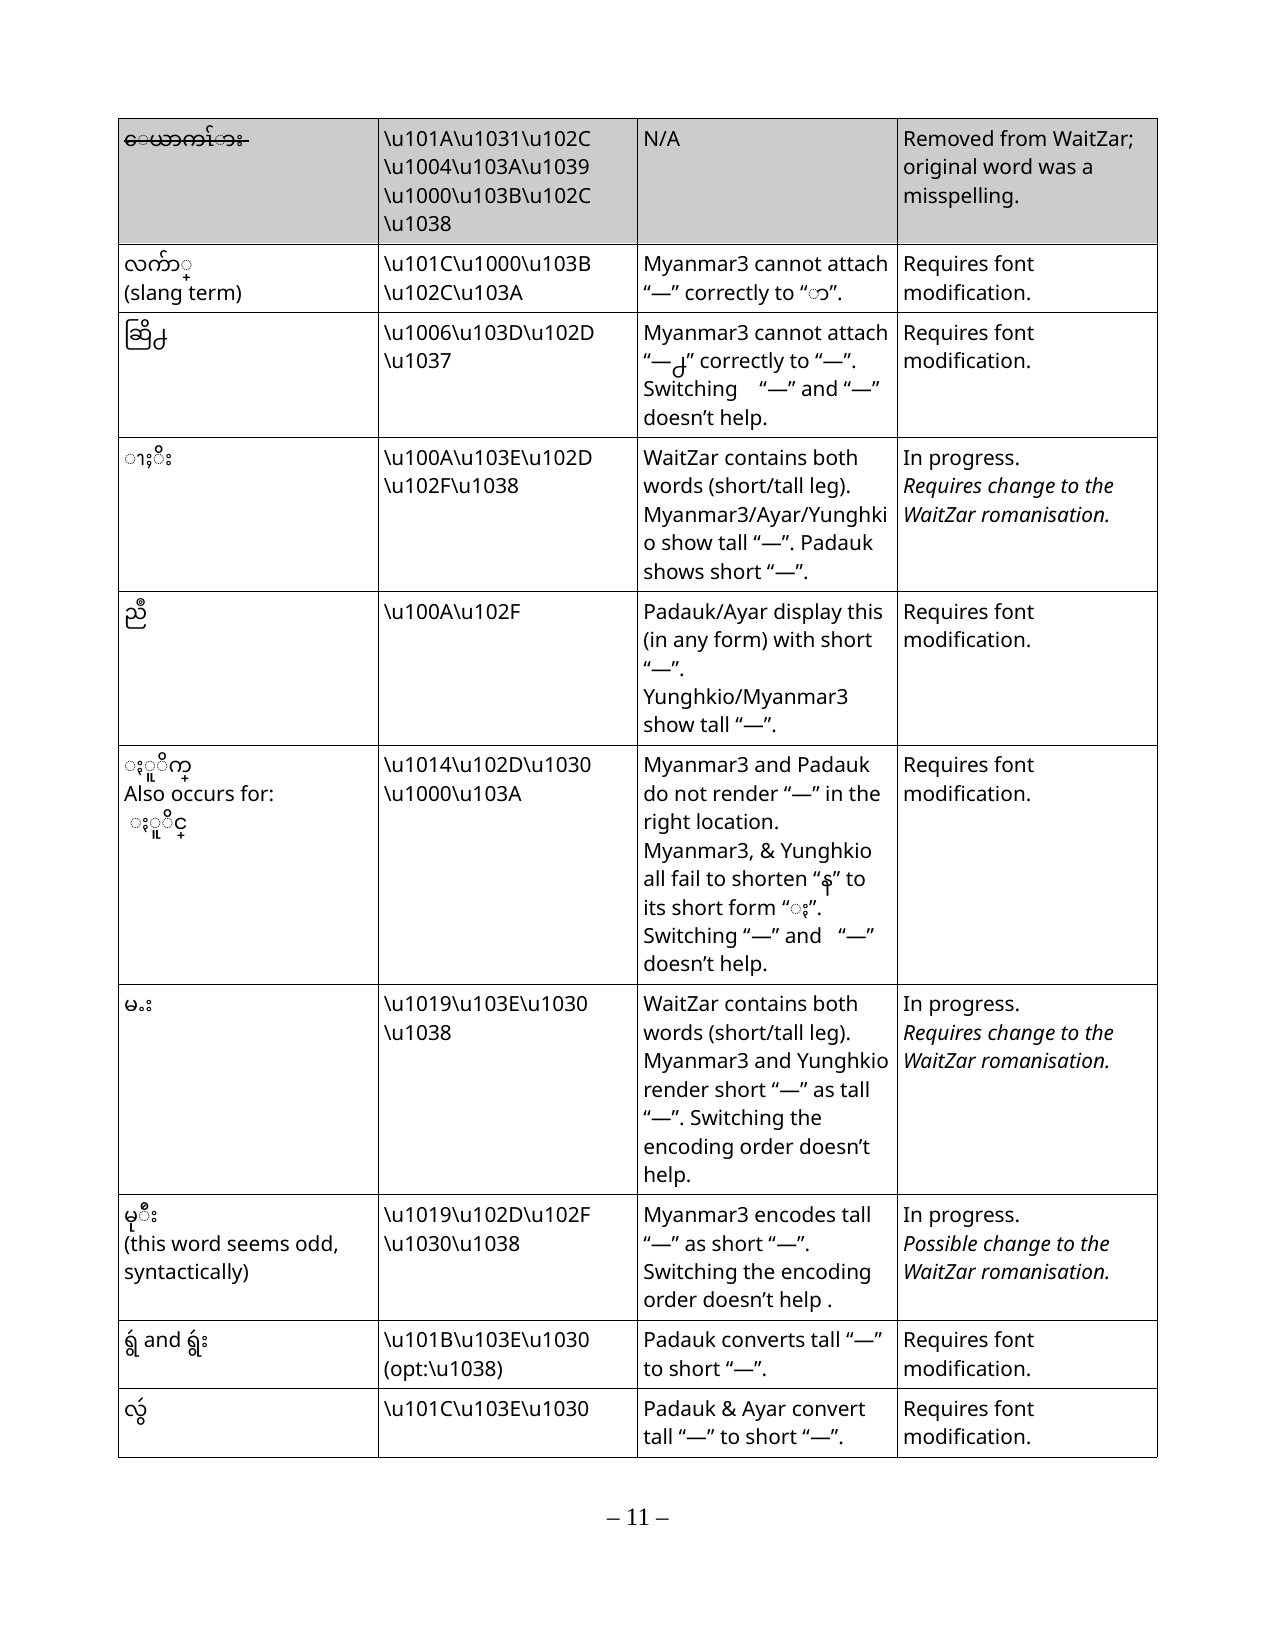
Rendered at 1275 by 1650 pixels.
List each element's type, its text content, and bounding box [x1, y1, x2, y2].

table_cell လက်ာ္ (slang term) [119, 245, 378, 312]
table_cell Myanmar3 cannot attach “—႕” correctly to “—ြ”. Switching “—ြ” and “—ိ” doesn’t help. [638, 313, 897, 437]
table_cell In progress. Possible change to the WaitZar romanisation. [898, 1195, 1157, 1320]
table_cell Removed from WaitZar; original word was a misspelling. [898, 119, 1157, 243]
table_cell ၫႈိး [119, 438, 378, 591]
table_cell \u101B\u103E\u1030 (opt:\u1038) [379, 1321, 637, 1388]
table_cell ညဳ [119, 592, 378, 745]
table_cell N/A [638, 119, 897, 243]
table_cell Requires font modification. [898, 1389, 1157, 1457]
table_cell Requires font modification. [898, 746, 1157, 984]
table_cell \u100A\u102F [379, 592, 637, 745]
table_cell WaitZar contains both words (short/tall leg). Myanmar3 and Yunghkio render short “—ူ” as tall “—ဴ”. Switching the encoding order doesn’t help. [638, 985, 897, 1194]
table_cell Myanmar3 and Padauk do not render “—ူ” in the right location. Myanmar3, & Yunghkio all fail to shorten “န” to its short form “ႏ”. Switching “—ူ” and “—ိ” doesn’t help. [638, 746, 897, 984]
table_cell ရွဴ and ရွဴး [119, 1321, 378, 1388]
table_cell Requires font modification. [898, 313, 1157, 437]
table_cell မုဴိး (this word seems odd, syntactically) [119, 1195, 378, 1320]
table_cell Padauk & Ayar convert tall “—ဴ” to short “—ူ”. [638, 1389, 897, 1457]
table_cell ေယာကၤ်ား [119, 119, 378, 243]
table_cell ႏူိက္ Also occurs for: ႏူိင္ [119, 746, 378, 984]
table_cell \u101C\u1000\u103B \u102C\u103A [379, 245, 637, 312]
table_cell Padauk/Ayar display this (in any form) with short “—ု”. Yunghkio/Myanmar3 show tall “—ဳ”. [638, 592, 897, 745]
table_cell In progress. Requires change to the WaitZar romanisation. [898, 985, 1157, 1194]
table_cell Requires font modification. [898, 245, 1157, 312]
table_cell In progress. Requires change to the WaitZar romanisation. [898, 438, 1157, 591]
table_cell \u1014\u102D\u1030 \u1000\u103A [379, 746, 637, 984]
table_cell \u101C\u103E\u1030 [379, 1389, 637, 1457]
table_cell ဆြိ႕ [119, 313, 378, 437]
table_cell မႉး [119, 985, 378, 1194]
table_cell Requires font modification. [898, 592, 1157, 745]
table_cell \u101A\u1031\u102C \u1004\u103A\u1039 \u1000\u103B\u102C \u1038 [379, 119, 637, 243]
table_cell WaitZar contains both words (short/tall leg). Myanmar3/Ayar/Yunghkio show tall “—ဳ”. Padauk shows short “—ု”. [638, 438, 897, 591]
table_cell \u100A\u103E\u102D \u102F\u1038 [379, 438, 637, 591]
table_cell Padauk converts tall “—ဴ” to short “—ူ”. [638, 1321, 897, 1388]
table_cell \u1006\u103D\u102D \u1037 [379, 313, 637, 437]
table_cell Myanmar3 encodes tall “—ဴ” as short “—ူ”. Switching the encoding order doesn’t help . [638, 1195, 897, 1320]
table_cell လွဴ [119, 1389, 378, 1457]
table_cell \u1019\u102D\u102F \u1030\u1038 [379, 1195, 637, 1320]
table_cell Myanmar3 cannot attach “—္” correctly to “ာ”. [638, 245, 897, 312]
table_cell \u1019\u103E\u1030 \u1038 [379, 985, 637, 1194]
table_cell Requires font modification. [898, 1321, 1157, 1388]
